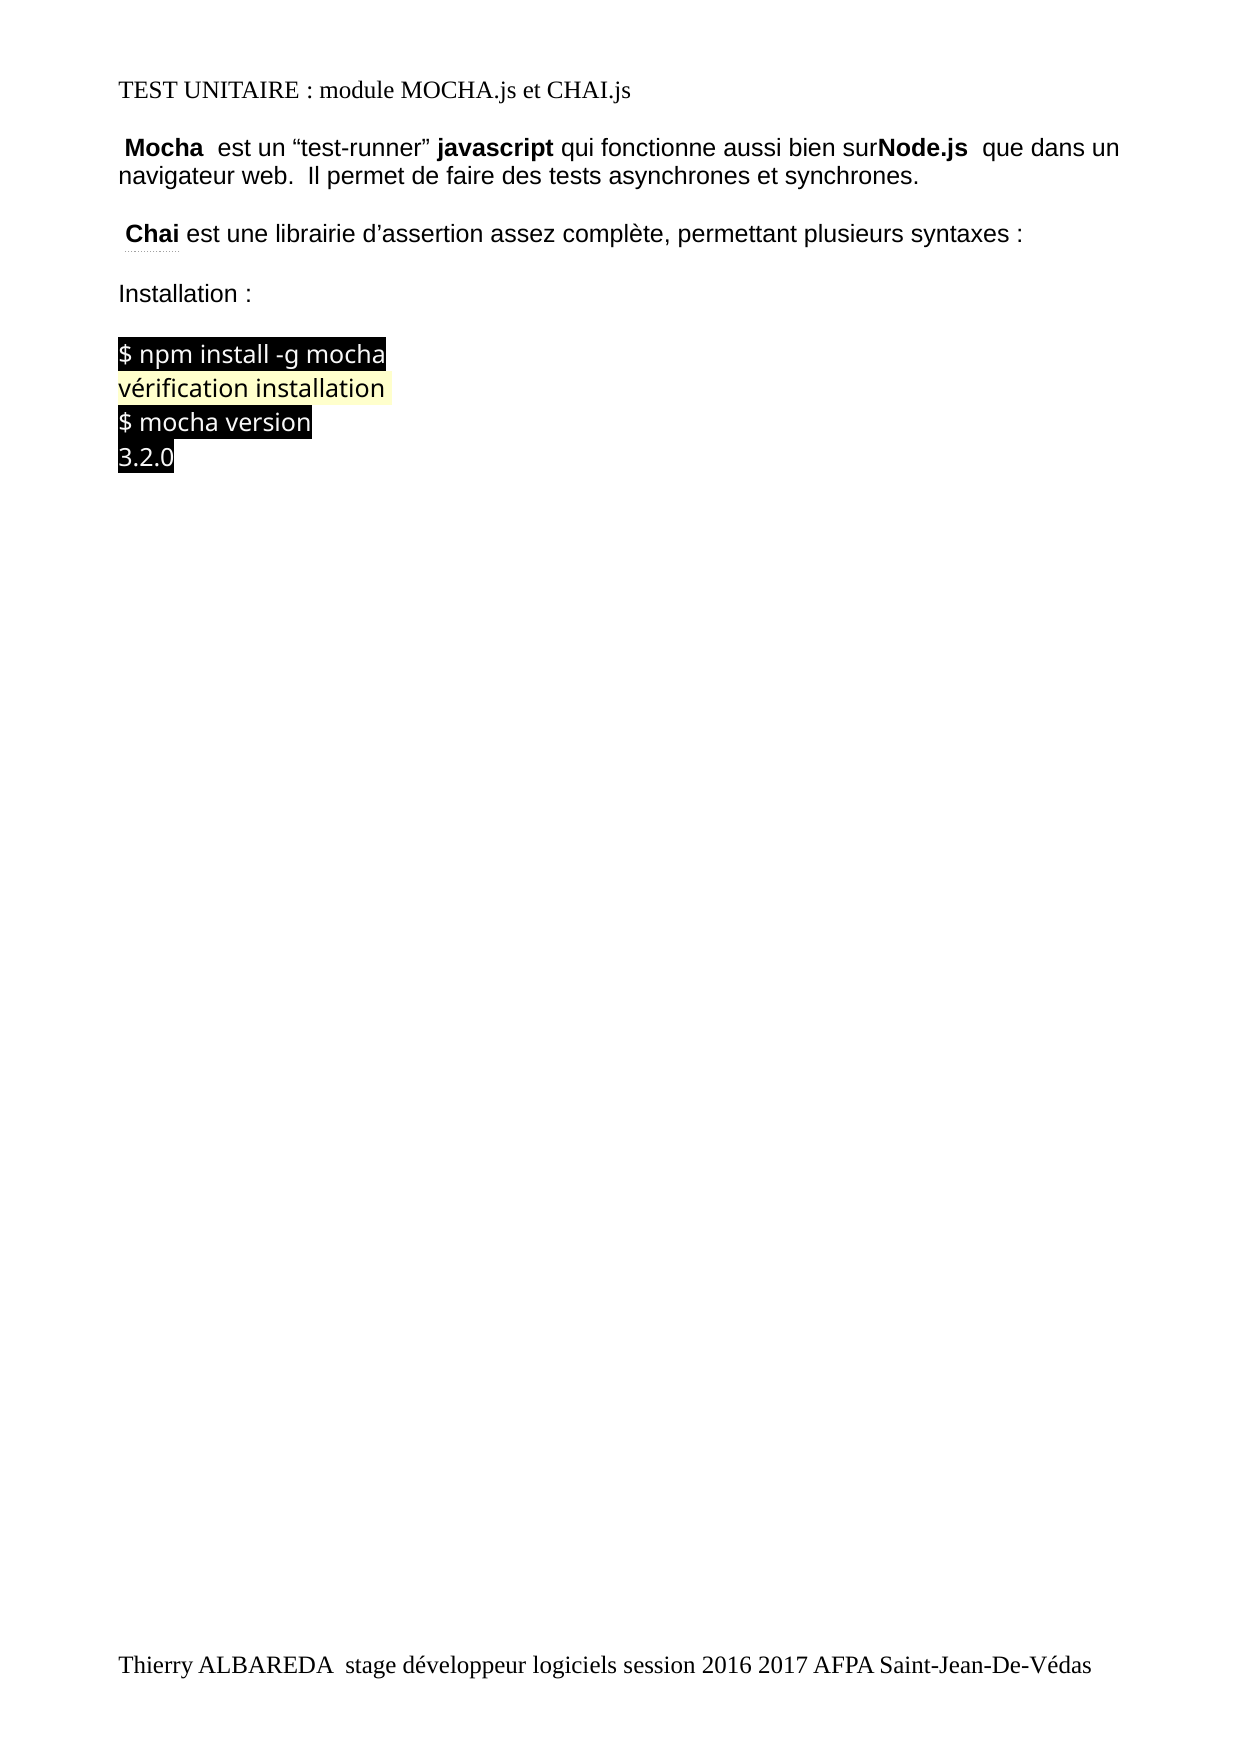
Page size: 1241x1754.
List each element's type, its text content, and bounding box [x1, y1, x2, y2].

text Mocha est un “test-runner” javascript qui fonctionne aussi bien surNode.js que dans un navigateur web. Il permet de faire des tests asynchrones et synchrones. [118, 132, 1122, 190]
text $ npm install -g mocha [118, 337, 1122, 371]
text Installation : [118, 279, 1122, 308]
text TEST UNITAIRE : module MOCHA.js et CHAI.js [118, 75, 1122, 104]
text $ mocha version [118, 405, 1122, 439]
text vérification installation [118, 371, 1122, 405]
text 3.2.0 [118, 439, 1122, 473]
text Chai est une librairie d’assertion assez complète, permettant plusieurs syntaxes : [118, 219, 1122, 251]
